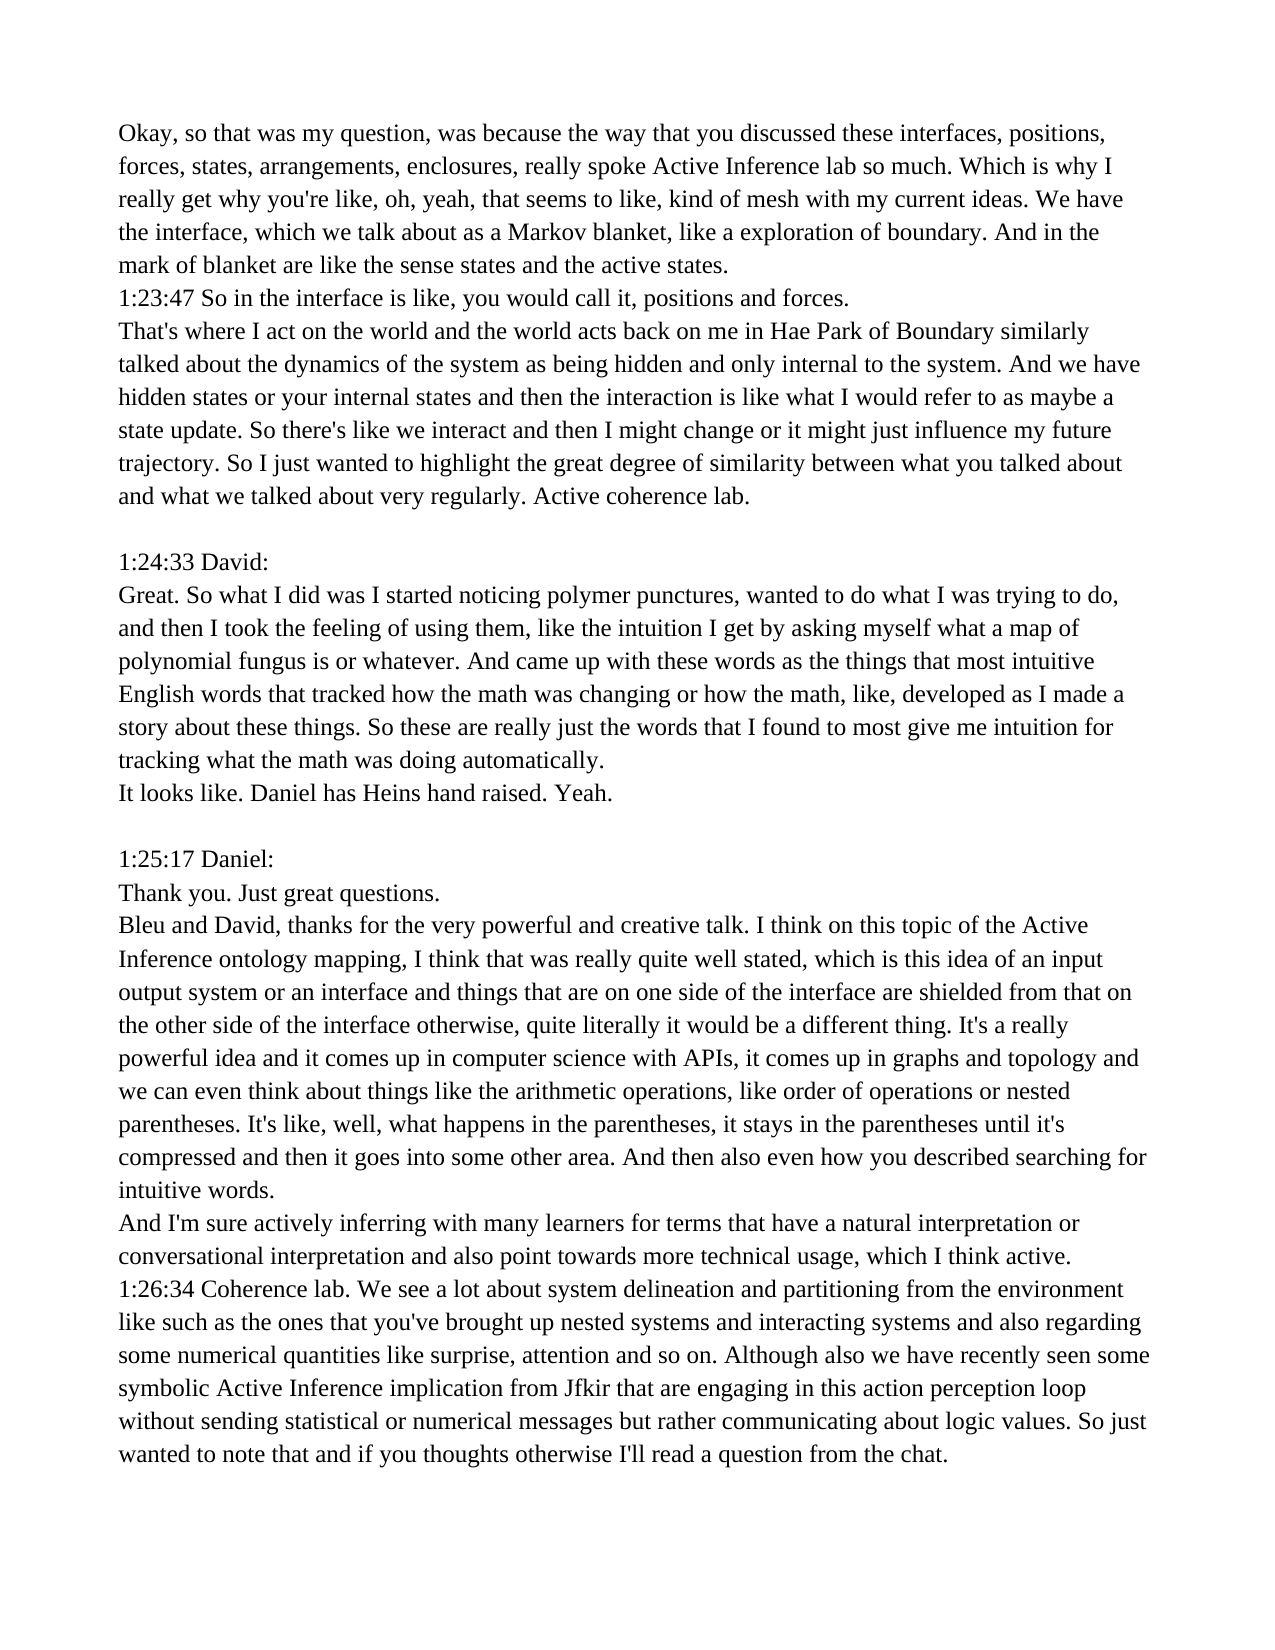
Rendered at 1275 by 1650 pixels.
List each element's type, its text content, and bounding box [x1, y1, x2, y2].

text It looks like. Daniel has Heins hand raised. Yeah. [118, 778, 1157, 807]
text 1:25:17 Daniel: [118, 844, 1157, 873]
text And I'm sure actively inferring with many learners for terms that have a natural interpretation or conversational interpretation and also point towards more technical usage, which I think active. [118, 1208, 1157, 1269]
text Thank you. Just great questions. [118, 878, 1157, 906]
text Great. So what I did was I started noticing polymer punctures, wanted to do what I was trying to do, and then I took the feeling of using them, like the intuition I get by asking myself what a map of polynomial fungus is or whatever. And came up with these words as the things that most intuitive English words that tracked how the math was changing or how the math, like, developed as I made a story about these things. So these are really just the words that I found to most give me intuition for tracking what the math was doing automatically. [118, 580, 1157, 774]
text 1:24:33 David: [118, 547, 1157, 576]
text 1:26:34 Coherence lab. We see a lot about system delineation and partitioning from the environment like such as the ones that you've brought up nested systems and interacting systems and also regarding some numerical quantities like surprise, attention and so on. Although also we have recently seen some symbolic Active Inference implication from Jfkir that are engaging in this action perception loop without sending statistical or numerical messages but rather communicating about logic values. So just wanted to note that and if you thoughts otherwise I'll read a question from the chat. [118, 1274, 1157, 1468]
text 1:23:47 So in the interface is like, you would call it, positions and forces. [118, 283, 1157, 312]
text Bleu and David, thanks for the very powerful and creative talk. I think on this topic of the Active Inference ontology mapping, I think that was really quite well stated, which is this idea of an input output system or an interface and things that are on one side of the interface are shielded from that on the other side of the interface otherwise, quite literally it would be a different thing. It's a really powerful idea and it comes up in computer science with APIs, it comes up in graphs and topology and we can even think about things like the arithmetic operations, like order of operations or nested parentheses. It's like, well, what happens in the parentheses, it stays in the parentheses until it's compressed and then it goes into some other area. And then also even how you described searching for intuitive words. [118, 911, 1157, 1203]
text Okay, so that was my question, was because the way that you discussed these interfaces, positions, forces, states, arrangements, enclosures, really spoke Active Inference lab so much. Which is why I really get why you're like, oh, yeah, that seems to like, kind of mesh with my current ideas. We have the interface, which we talk about as a Markov blanket, like a exploration of boundary. And in the mark of blanket are like the sense states and the active states. [118, 118, 1157, 279]
text That's where I act on the world and the world acts back on me in Hae Park of Boundary similarly talked about the dynamics of the system as being hidden and only internal to the system. And we have hidden states or your internal states and then the interaction is like what I would refer to as maybe a state update. So there's like we interact and then I might change or it might just influence my future trajectory. So I just wanted to highlight the great degree of similarity between what you talked about and what we talked about very regularly. Active coherence lab. [118, 316, 1157, 510]
